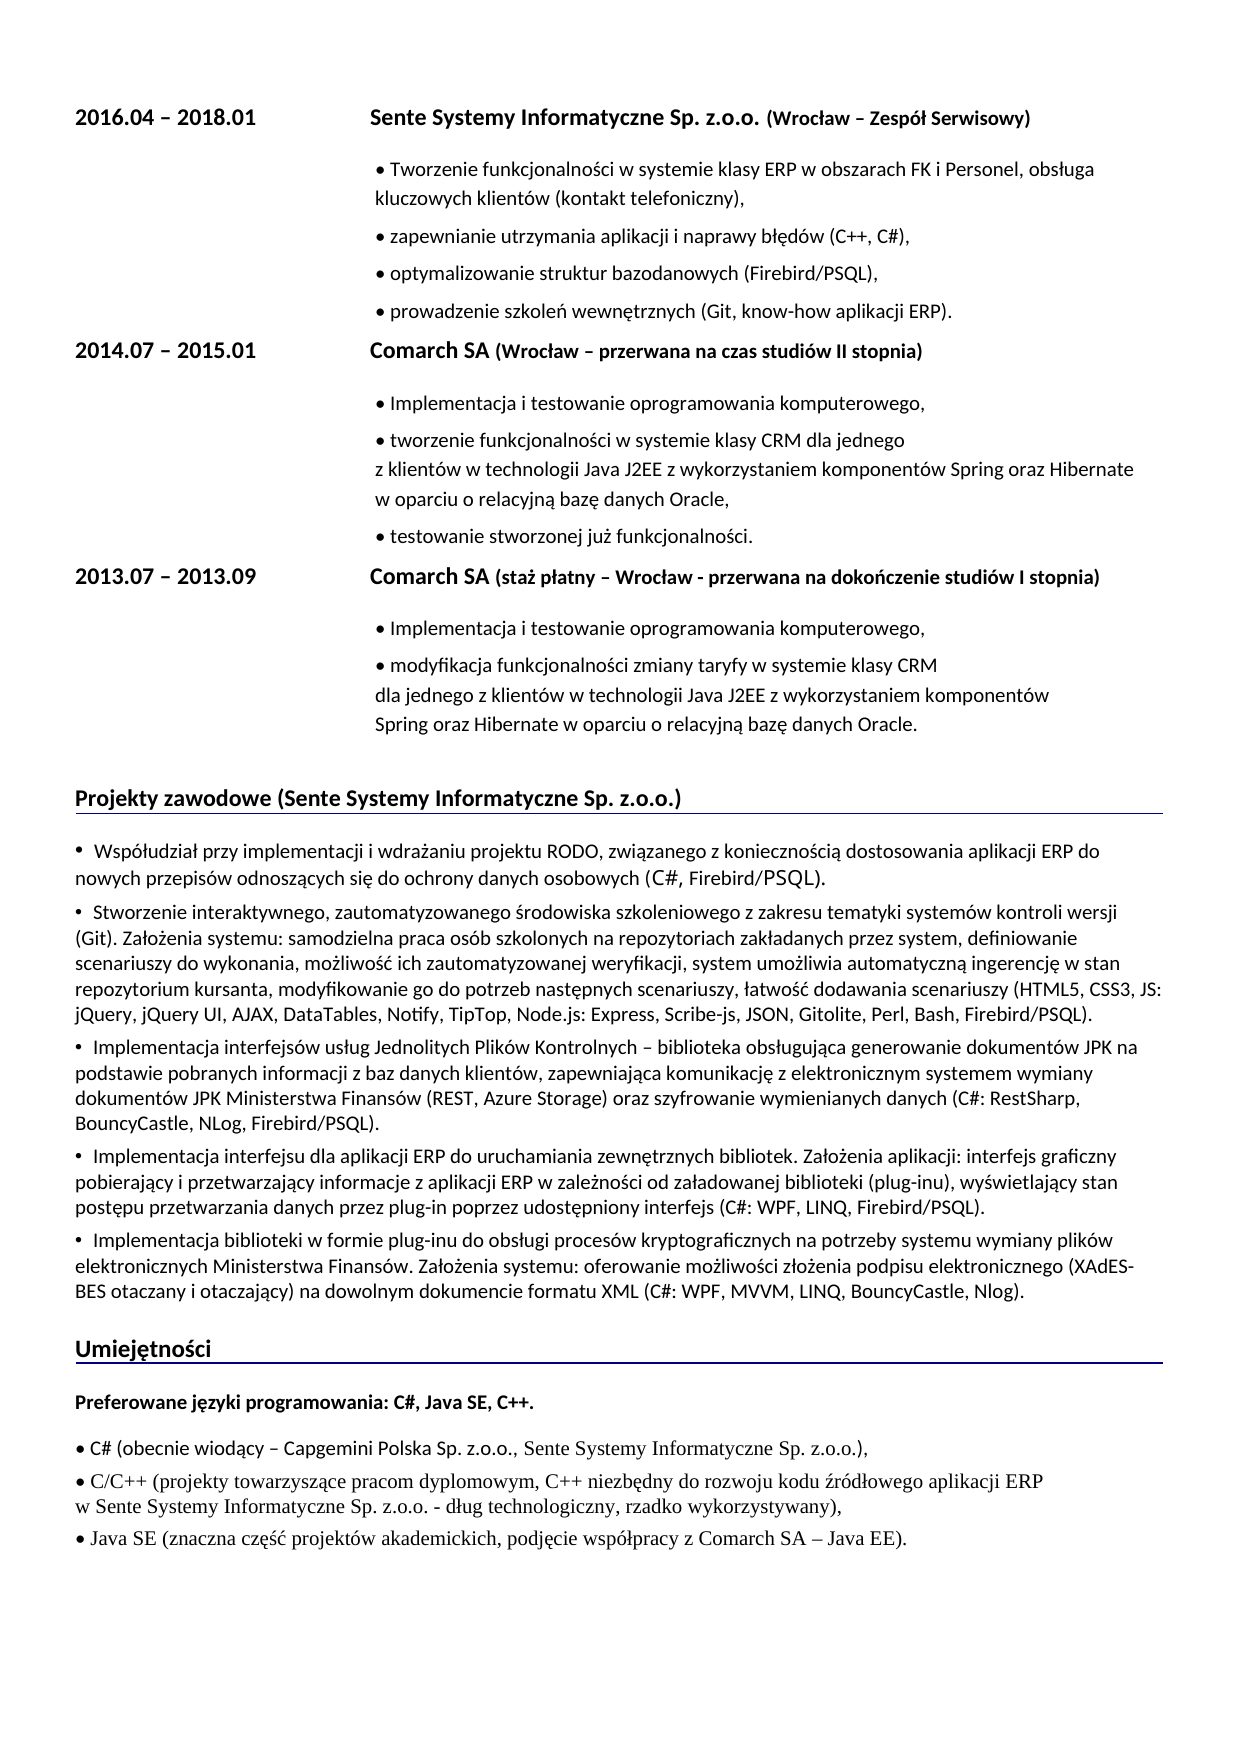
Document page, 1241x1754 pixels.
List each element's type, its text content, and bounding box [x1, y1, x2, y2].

list • Java SE (znaczna część projektów akademickich, podjęcie współpracy z Comarch SA – Java EE). [75, 1526, 1165, 1551]
list • Implementacja interfejsu dla aplikacji ERP do uruchamiania zewnętrznych bibliotek. Założenia aplikacji: interfejs graficzny pobierający i przetwarzający informacje z aplikacji ERP w zależności od załadowanej biblioteki (plug-inu), wyświetlający stan postępu przetwarzania danych przez plug-in poprzez udostępniony interfejs (C#: WPF, LINQ, Firebird/PSQL). [75, 1144, 1165, 1220]
text Umiejętności [75, 1333, 1165, 1364]
list • Stworzenie interaktywnego, zautomatyzowanego środowiska szkoleniowego z zakresu tematyki systemów kontroli wersji (Git). Założenia systemu: samodzielna praca osób szkolonych na repozytoriach zakładanych przez system, definiowanie scenariuszy do wykonania, możliwość ich zautomatyzowanej weryfikacji, system umożliwia automatyczną ingerencję w stan repozytorium kursanta, modyfikowanie go do potrzeb następnych scenariuszy, łatwość dodawania scenariuszy (HTML5, CSS3, JS: jQuery, jQuery UI, AJAX, DataTables, Notify, TipTop, Node.js: Express, Scribe-js, JSON, Gitolite, Perl, Bash, Firebird/PSQL). [75, 899, 1165, 1027]
text 2014.07 – 2015.01 Comarch SA (Wrocław – przerwana na czas studiów II stopnia) [75, 335, 1165, 365]
list • Tworzenie funkcjonalności w systemie klasy ERP w obszarach FK i Personel, obsługa kluczowych klientów (kontakt telefoniczny), [75, 156, 1165, 211]
text Preferowane języki programowania: C#, Java SE, C++. [75, 1389, 1165, 1414]
text 2013.07 – 2013.09 Comarch SA (staż płatny – Wrocław - przerwana na dokończenie studiów I stopnia) [75, 561, 1165, 590]
list • Implementacja biblioteki w formie plug-inu do obsługi procesów kryptograficznych na potrzeby systemu wymiany plików elektronicznych Ministerstwa Finansów. Założenia systemu: oferowanie możliwości złożenia podpisu elektronicznego (XAdES-BES otaczany i otaczający) na dowolnym dokumencie formatu XML (C#: WPF, MVVM, LINQ, BouncyCastle, Nlog). [75, 1228, 1165, 1304]
list • testowanie stworzonej już funkcjonalności. [75, 523, 1165, 549]
list • zapewnianie utrzymania aplikacji i naprawy błędów (C++, C#), [75, 223, 1165, 248]
text 2016.04 – 2018.01 Sente Systemy Informatyczne Sp. z.o.o. (Wrocław – Zespół Serwisowy) [75, 102, 1165, 131]
text Projekty zawodowe (Sente Systemy Informatyczne Sp. z.o.o.) [75, 783, 1165, 813]
list • optymalizowanie struktur bazodanowych (Firebird/PSQL), [75, 260, 1165, 286]
list • modyfikacja funkcjonalności zmiany taryfy w systemie klasy CRM dla jednego z klientów w technologii Java J2EE z wykorzystaniem komponentów Spring oraz Hibernate w oparciu o relacyjną bazę danych Oracle. [75, 653, 1165, 736]
list • C/C++ (projekty towarzyszące pracom dyplomowym, C++ niezbędny do rozwoju kodu źródłowego aplikacji ERP w Sente Systemy Informatyczne Sp. z.o.o. - dług technologiczny, rzadko wykorzystywany), [75, 1468, 1165, 1518]
list • Implementacja i testowanie oprogramowania komputerowego, [75, 615, 1165, 641]
list • Implementacja interfejsów usług Jednolitych Plików Kontrolnych – biblioteka obsługująca generowanie dokumentów JPK na podstawie pobranych informacji z baz danych klientów, zapewniająca komunikację z elektronicznym systemem wymiany dokumentów JPK Ministerstwa Finansów (REST, Azure Storage) oraz szyfrowanie wymienianych danych (C#: RestSharp, BouncyCastle, NLog, Firebird/PSQL). [75, 1034, 1165, 1136]
list • Implementacja i testowanie oprogramowania komputerowego, [75, 390, 1165, 415]
list • tworzenie funkcjonalności w systemie klasy CRM dla jednego z klientów w technologii Java J2EE z wykorzystaniem komponentów Spring oraz Hibernate w oparciu o relacyjną bazę danych Oracle, [75, 427, 1165, 511]
list • C# (obecnie wiodący – Capgemini Polska Sp. z.o.o., Sente Systemy Informatyczne Sp. z.o.o.), [75, 1435, 1165, 1461]
list • prowadzenie szkoleń wewnętrznych (Git, know-how aplikacji ERP). [75, 298, 1165, 323]
list • Współudział przy implementacji i wdrażaniu projektu RODO, związanego z koniecznością dostosowania aplikacji ERP do nowych przepisów odnoszących się do ochrony danych osobowych (C#, Firebird/PSQL). [75, 838, 1165, 892]
